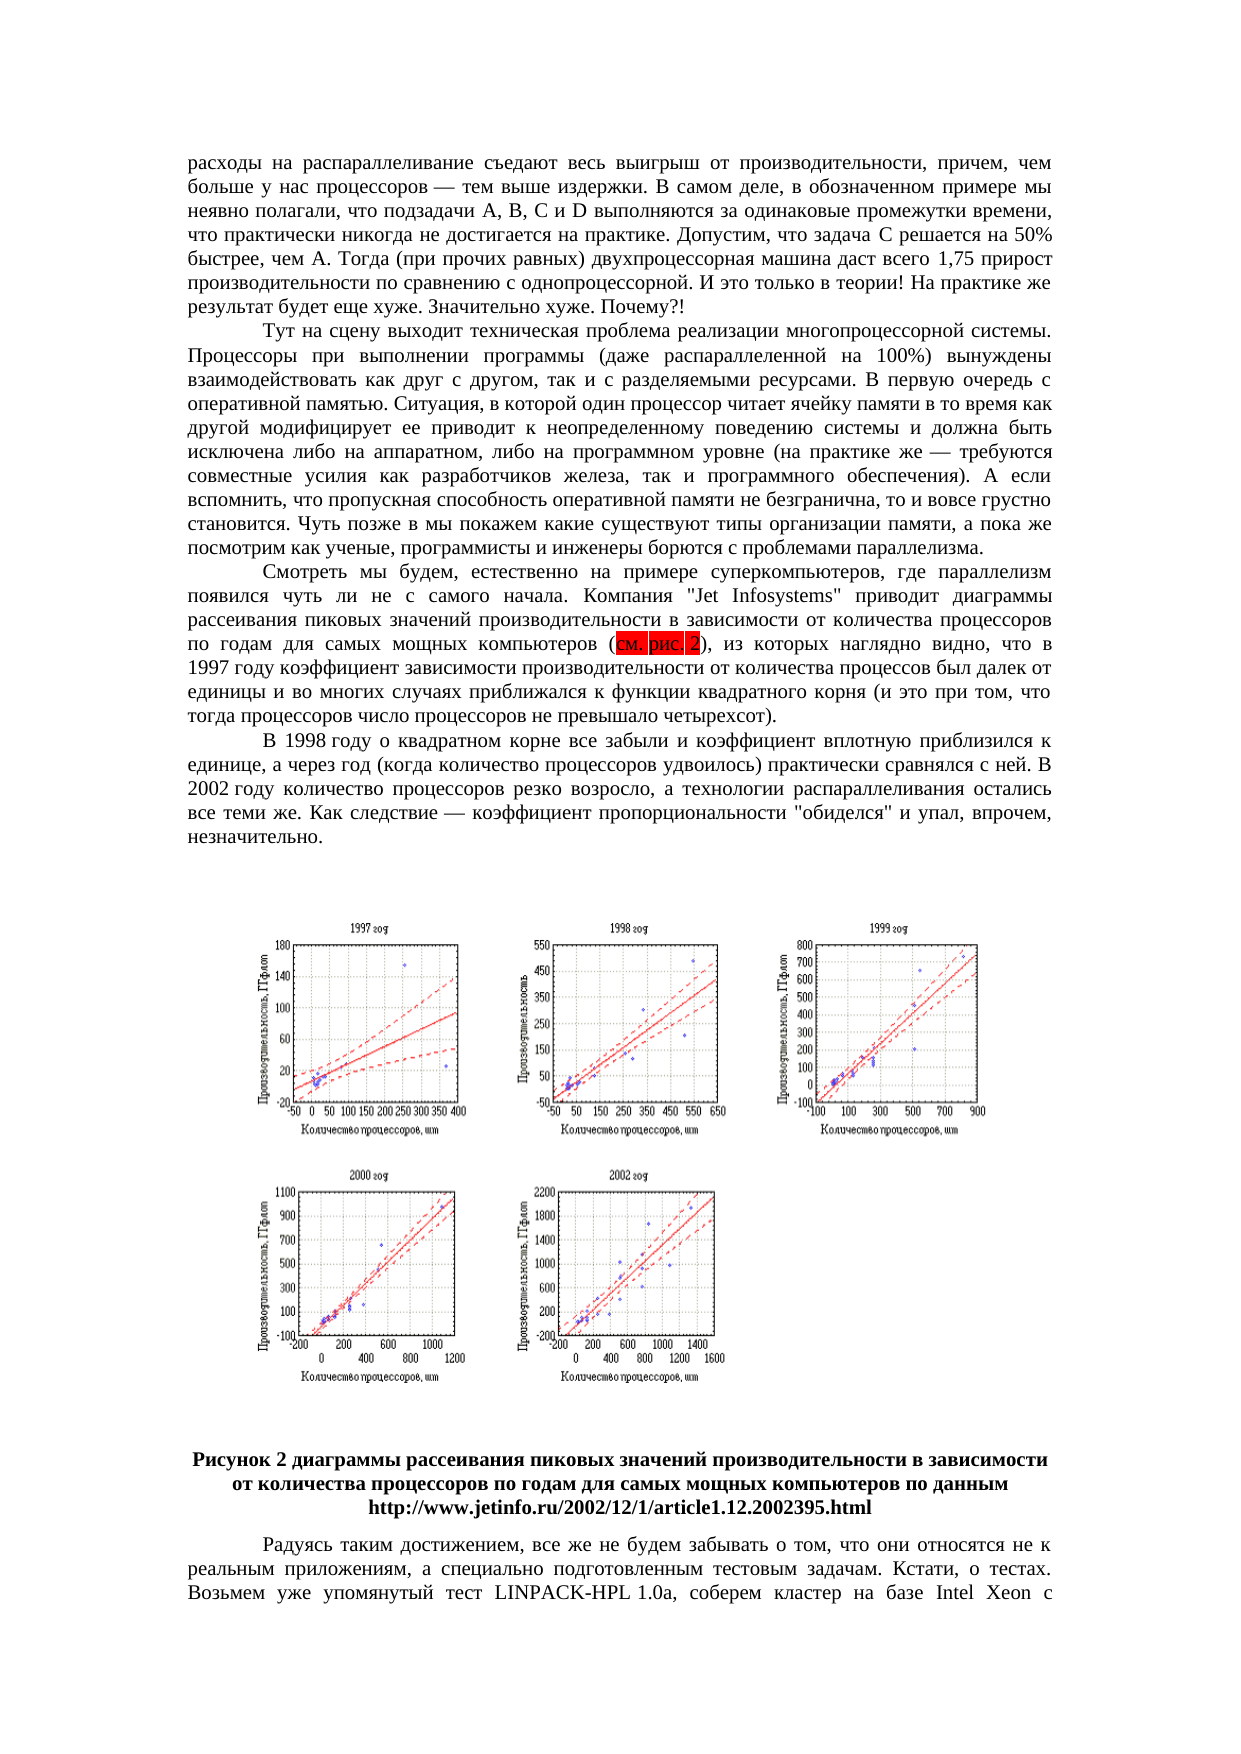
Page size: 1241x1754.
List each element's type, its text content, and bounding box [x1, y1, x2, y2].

text Радуясь таким достижением, все же не будем забывать о том, что они относятся не к реальным приложениям, а специально подготовленным тестовым задачам. Кстати, о тестах. Возьмем уже упомянутый тест LINPACK-HPL 1.0a, соберем кластер на базе Intel Xeon с [187, 1532, 1053, 1604]
text расходы на распараллеливание съедают весь выигрыш от производительности, причем, чем больше у нас процессоров — тем выше издержки. В самом деле, в обозначенном примере мы неявно полагали, что подзадачи A, B, C и D выполняются за одинаковые промежутки времени, что практически никогда не достигается на практике. Допустим, что задача C решается на 50% быстрее, чем A. Тогда (при прочих равных) двухпроцессорная машина даст всего 1,75 прирост производительности по сравнению с однопроцессорной. И это только в теории! На практике же результат будет еще хуже. Значительно хуже. Почему?! [187, 150, 1053, 318]
text В 1998 году о квадратном корне все забыли и коэффициент вплотную приблизился к единице, а через год (когда количество процессоров удвоилось) практически сравнялся с ней. В 2002 году количество процессоров резко возросло, а технологии распараллеливания остались все теми же. Как следствие — коэффициент пропорциональности "обиделся" и упал, впрочем, незначительно. [187, 727, 1053, 848]
text Рисунок 2 диаграммы рассеивания пиковых значений производительности в зависимости от количества процессоров по годам для самых мощных компьютеров по данным http://www.jetinfo.ru/2002/12/1/article1.12.2002395.html [187, 1447, 1053, 1519]
text Смотреть мы будем, естественно на примере суперкомпьютеров, где параллелизм появился чуть ли не с самого начала. Компания "Jet Infosystems" приводит диаграммы рассеивания пиковых значений производительности в зависимости от количества процессоров по годам для самых мощных компьютеров (см. рис. 2), из которых наглядно видно, что в 1997 году коэффициент зависимости производительности от количества процессов был далек от единицы и во многих случаях приближался к функции квадратного корня (и это при том, что тогда процессоров число процессоров не превышало четырехсот). [187, 559, 1053, 727]
picture [188, 872, 1053, 1435]
text Тут на сцену выходит техническая проблема реализации многопроцессорной системы. Процессоры при выполнении программы (даже распараллеленной на 100%) вынуждены взаимодействовать как друг с другом, так и с разделяемыми ресурсами. В первую очередь с оперативной памятью. Ситуация, в которой один процессор читает ячейку памяти в то время как другой модифицирует ее приводит к неопределенному поведению системы и должна быть исключена либо на аппаратном, либо на программном уровне (на практике же — требуются совместные усилия как разработчиков железа, так и программного обеспечения). А если вспомнить, что пропускная способность оперативной памяти не безгранична, то и вовсе грустно становится. Чуть позже в мы покажем какие существуют типы организации памяти, а пока же посмотрим как ученые, программисты и инженеры борются с проблемами параллелизма. [187, 318, 1053, 559]
